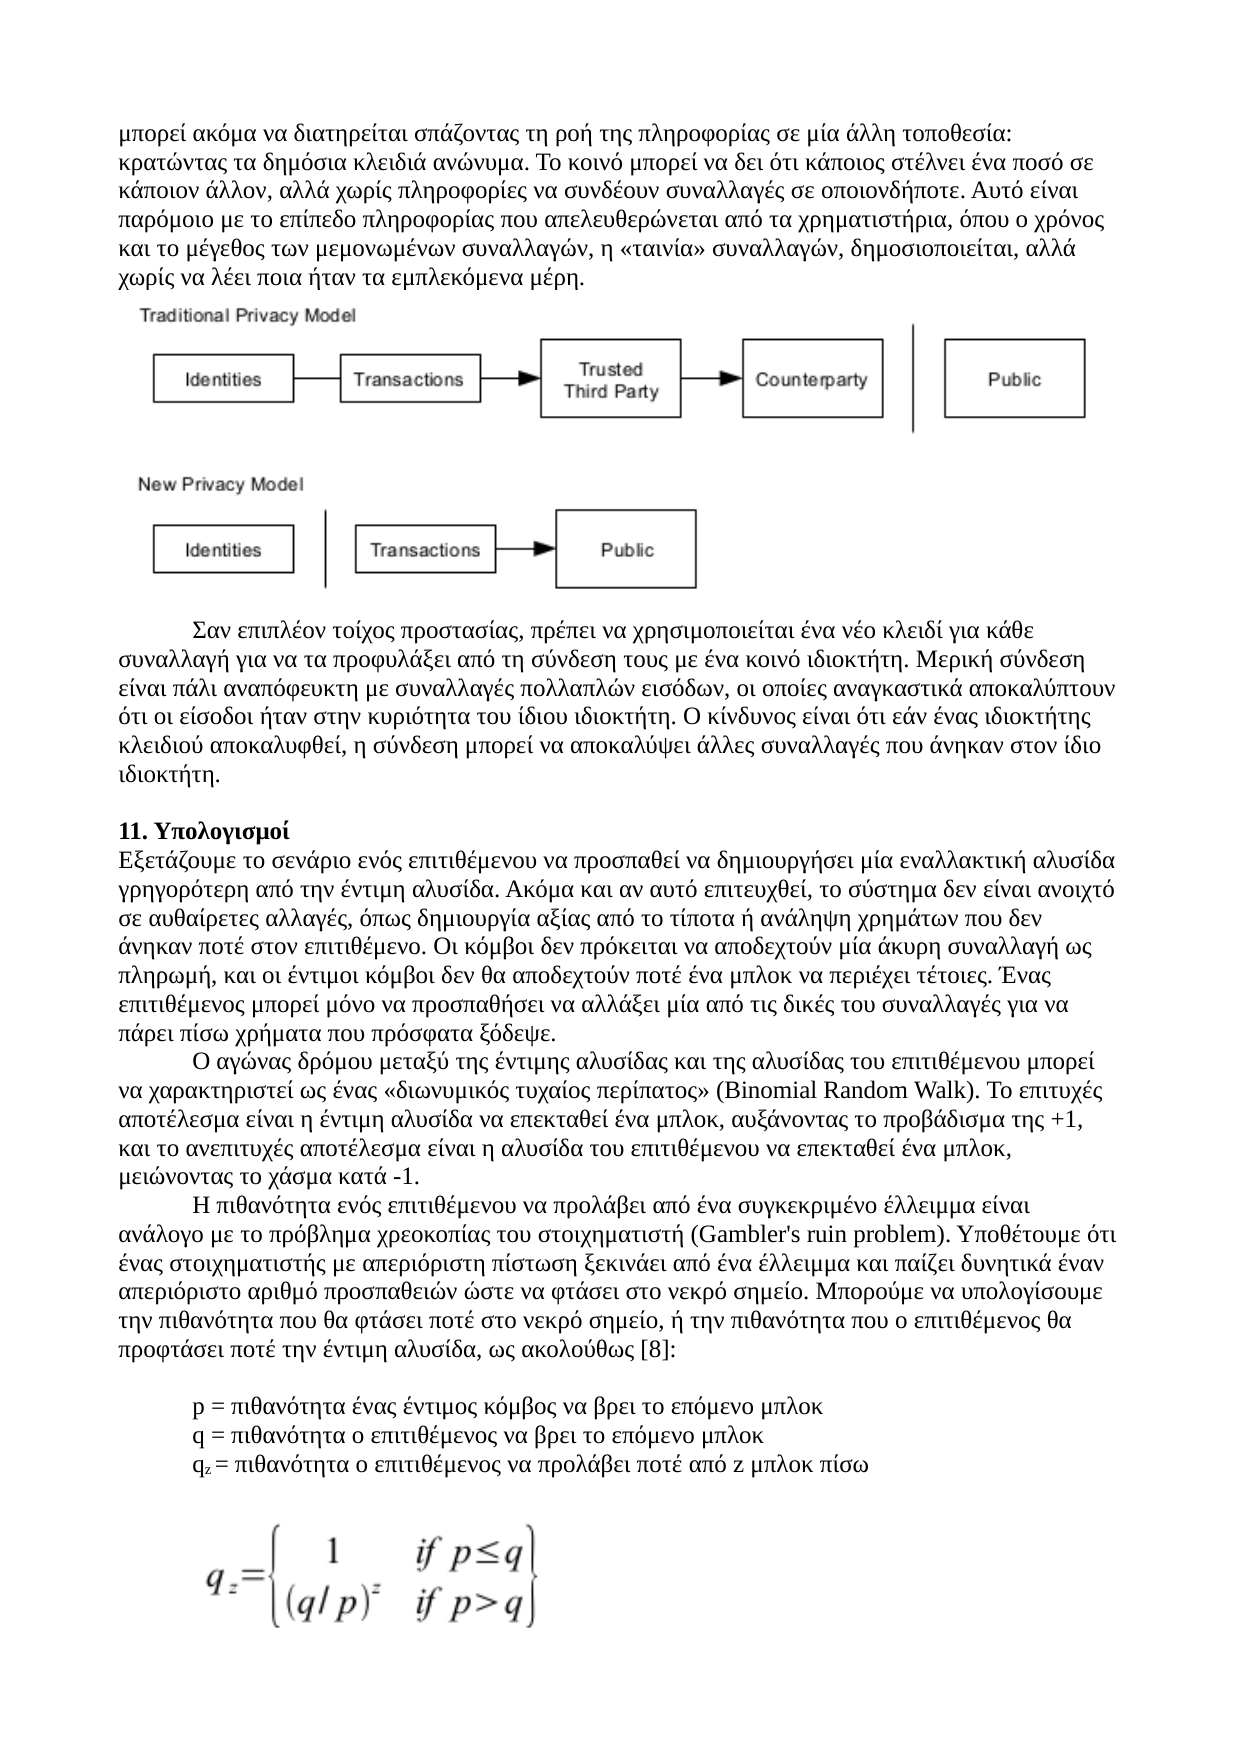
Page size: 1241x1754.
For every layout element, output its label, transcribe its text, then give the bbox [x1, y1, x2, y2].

picture [185, 1504, 573, 1646]
text qz = πιθανότητα ο επιτιθέμενος να προλάβει ποτέ από z μπλοκ πίσω [118, 1449, 1122, 1478]
text Εξετάζουμε το σενάριο ενός επιτιθέμενου να προσπαθεί να δημιουργήσει μία εναλλακτική αλυσίδα γρηγορότερη από την έντιμη αλυσίδα. Ακόμα και αν αυτό επιτευχθεί, το σύστημα δεν είναι ανοιχτό σε αυθαίρετες αλλαγές, όπως δημιουργία αξίας από το τίποτα ή ανάληψη χρημάτων που δεν άνηκαν ποτέ στον επιτιθέμενο. Οι κόμβοι δεν πρόκειται να αποδεχτούν μία άκυρη συναλλαγή ως πληρωμή, και οι έντιμοι κόμβοι δεν θα αποδεχτούν ποτέ ένα μπλοκ να περιέχει τέτοιες. Ένας επιτιθέμενος μπορεί μόνο να προσπαθήσει να αλλάξει μία από τις δικές του συναλλαγές για να πάρει πίσω χρήματα που πρόσφατα ξόδεψε. [118, 845, 1122, 1046]
text Σαν επιπλέον τοίχος προστασίας, πρέπει να χρησιμοποιείται ένα νέο κλειδί για κάθε συναλλαγή για να τα προφυλάξει από τη σύνδεση τους με ένα κοινό ιδιοκτήτη. Μερική σύνδεση είναι πάλι αναπόφευκτη με συναλλαγές πολλαπλών εισόδων, οι οποίες αναγκαστικά αποκαλύπτουν ότι οι είσοδοι ήταν στην κυριότητα του ίδιου ιδιοκτήτη. Ο κίνδυνος είναι ότι εάν ένας ιδιοκτήτης κλειδιού αποκαλυφθεί, η σύνδεση μπορεί να αποκαλύψει άλλες συναλλαγές που άνηκαν στον ίδιο ιδιοκτήτη. [118, 616, 1122, 788]
text μπορεί ακόμα να διατηρείται σπάζοντας τη ροή της πληροφορίας σε μία άλλη τοποθεσία: κρατώντας τα δημόσια κλειδιά ανώνυμα. Το κοινό μπορεί να δει ότι κάποιος στέλνει ένα ποσό σε κάποιον άλλον, αλλά χωρίς πληροφορίες να συνδέουν συναλλαγές σε οποιονδήποτε. Αυτό είναι παρόμοιο με το επίπεδο πληροφορίας που απελευθερώνεται από τα χρηματιστήρια, όπου ο χρόνος και το μέγεθος των μεμονωμένων συναλλαγών, η «ταινία» συναλλαγών, δημοσιοποιείται, αλλά χωρίς να λέει ποια ήταν τα εμπλεκόμενα μέρη. [118, 118, 1122, 290]
text p = πιθανότητα ένας έντιμος κόμβος να βρει το επόμενο μπλοκ [118, 1391, 1122, 1420]
text 11. Υπολογισμοί [118, 816, 1122, 845]
text Η πιθανότητα ενός επιτιθέμενου να προλάβει από ένα συγκεκριμένο έλλειμμα είναι ανάλογο με το πρόβλημα χρεοκοπίας του στοιχηματιστή (Gambler's ruin problem). Υποθέτουμε ότι ένας στοιχηματιστής με απεριόριστη πίστωση ξεκινάει από ένα έλλειμμα και παίζει δυνητικά έναν απεριόριστο αριθμό προσπαθειών ώστε να φτάσει στο νεκρό σημείο. Μπορούμε να υπολογίσουμε την πιθανότητα που θα φτάσει ποτέ στο νεκρό σημείο, ή την πιθανότητα που ο επιτιθέμενος θα προφτάσει ποτέ την έντιμη αλυσίδα, ως ακολούθως [8]: [118, 1190, 1122, 1363]
text Ο αγώνας δρόμου μεταξύ της έντιμης αλυσίδας και της αλυσίδας του επιτιθέμενου μπορεί να χαρακτηριστεί ως ένας «διωνυμικός τυχαίος περίπατος» (Binomial Random Walk). Το επιτυχές αποτέλεσμα είναι η έντιμη αλυσίδα να επεκταθεί ένα μπλοκ, αυξάνοντας το προβάδισμα της +1, και το ανεπιτυχές αποτέλεσμα είναι η αλυσίδα του επιτιθέμενου να επεκταθεί ένα μπλοκ, μειώνοντας το χάσμα κατά -1. [118, 1046, 1122, 1190]
text q = πιθανότητα ο επιτιθέμενος να βρει το επόμενο μπλοκ [118, 1420, 1122, 1449]
picture [118, 290, 1123, 616]
